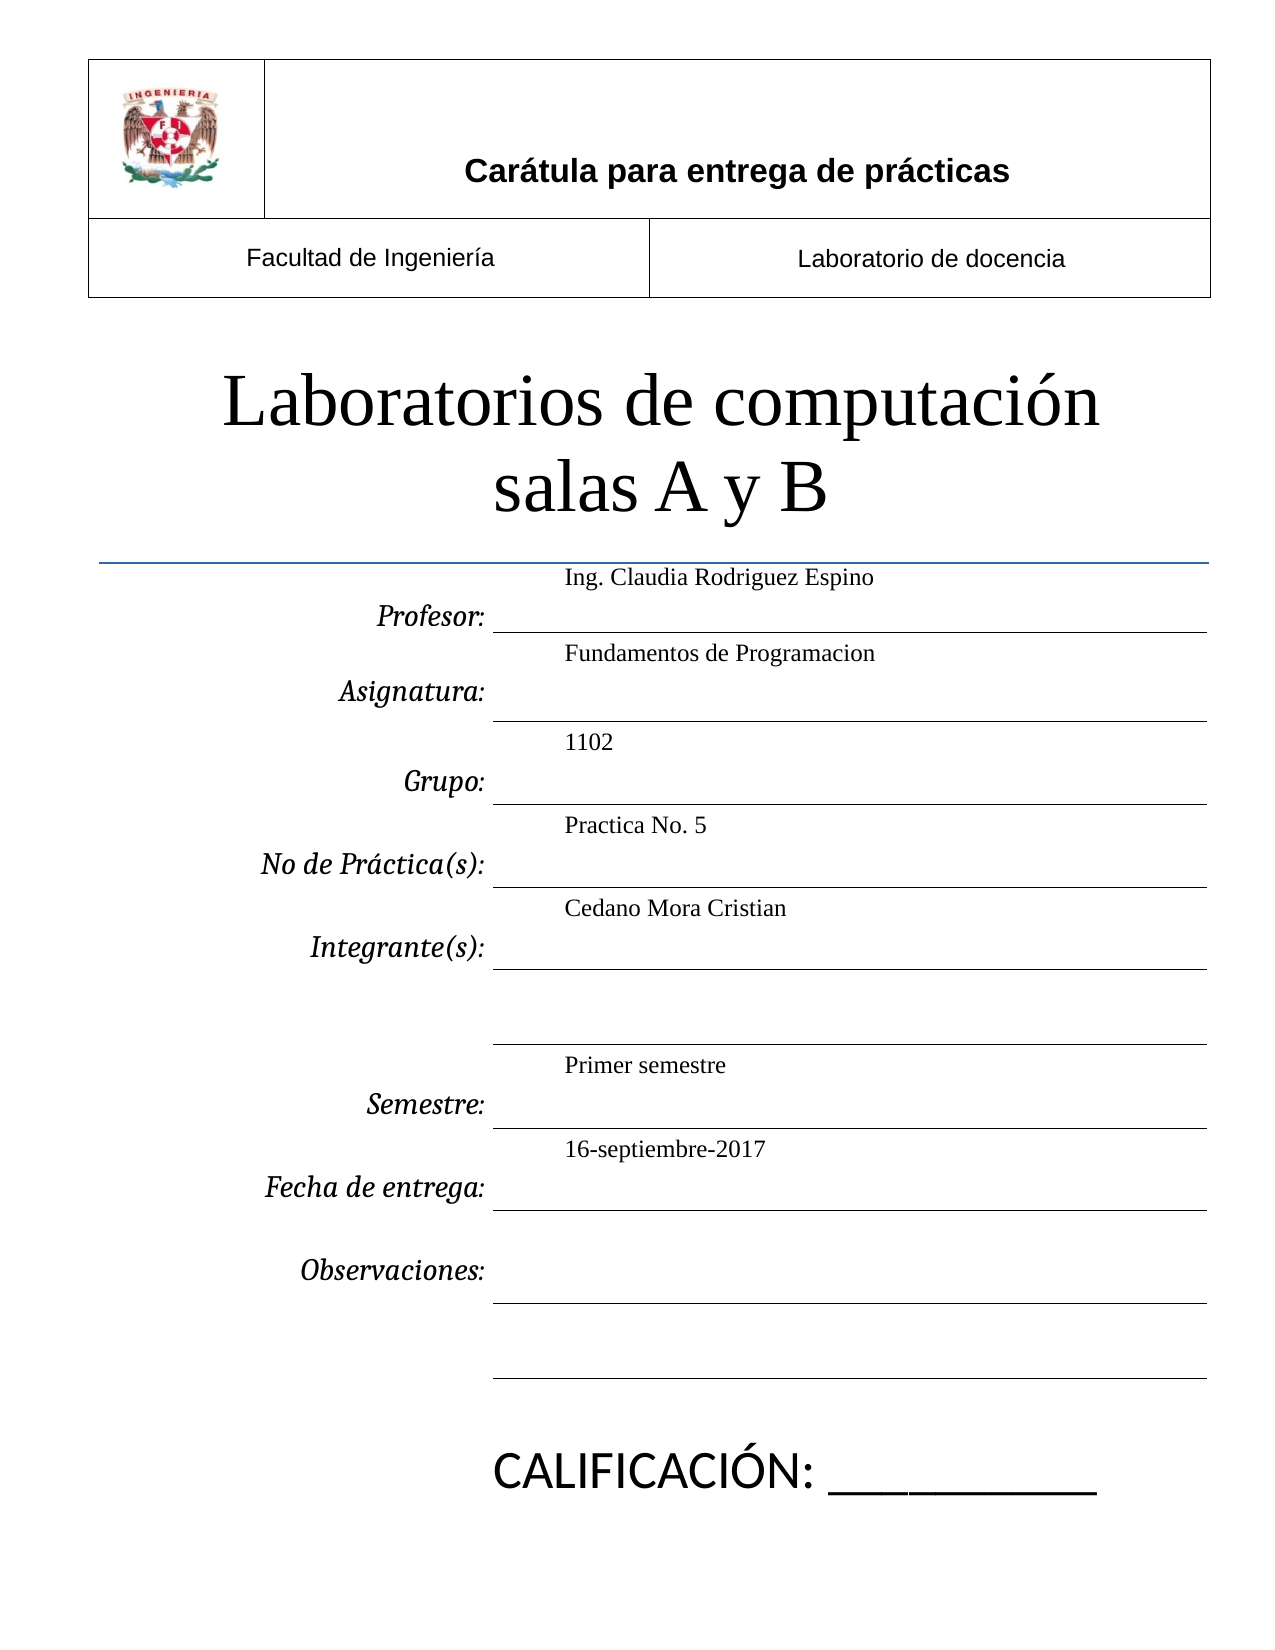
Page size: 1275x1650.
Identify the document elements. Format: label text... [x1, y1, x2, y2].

text Laboratorios de computación [118, 355, 1205, 441]
table_cell No de Práctica(s): [118, 804, 493, 887]
text CALIFICACIÓN: __________ [118, 1436, 1205, 1502]
table_cell Grupo: [118, 721, 493, 804]
table_cell Laboratorio de docencia [650, 219, 1210, 297]
table_header Ing. Claudia Rodriguez Espino [493, 564, 1207, 631]
table_cell Practica No. 5 [493, 805, 1207, 887]
table_cell Asignatura: [118, 631, 493, 721]
table_cell [118, 969, 493, 1044]
table_cell Semestre: [118, 1044, 493, 1127]
table_cell [493, 1211, 1207, 1303]
table_cell Fecha de entrega: [118, 1128, 493, 1210]
table_header [89, 60, 264, 217]
text salas A y B [118, 441, 1205, 528]
table_header Profesor: [118, 564, 493, 631]
table_cell [493, 970, 1207, 1044]
table_cell Observaciones: [118, 1210, 493, 1303]
table_cell Integrante(s): [118, 887, 493, 969]
table_header [493, 556, 1207, 562]
table_cell Primer semestre [493, 1045, 1207, 1127]
table_header Carátula para entrega de prácticas [265, 60, 1210, 217]
table_cell Cedano Mora Cristian [493, 888, 1207, 969]
table_cell Facultad de Ingeniería [89, 219, 649, 297]
table_cell 1102 [493, 722, 1207, 804]
table_cell [118, 1303, 493, 1378]
table_header [118, 556, 493, 562]
table_cell [493, 1304, 1207, 1378]
table_cell Fundamentos de Programacion [493, 633, 1207, 721]
table_cell 16-septiembre-2017 [493, 1129, 1207, 1210]
